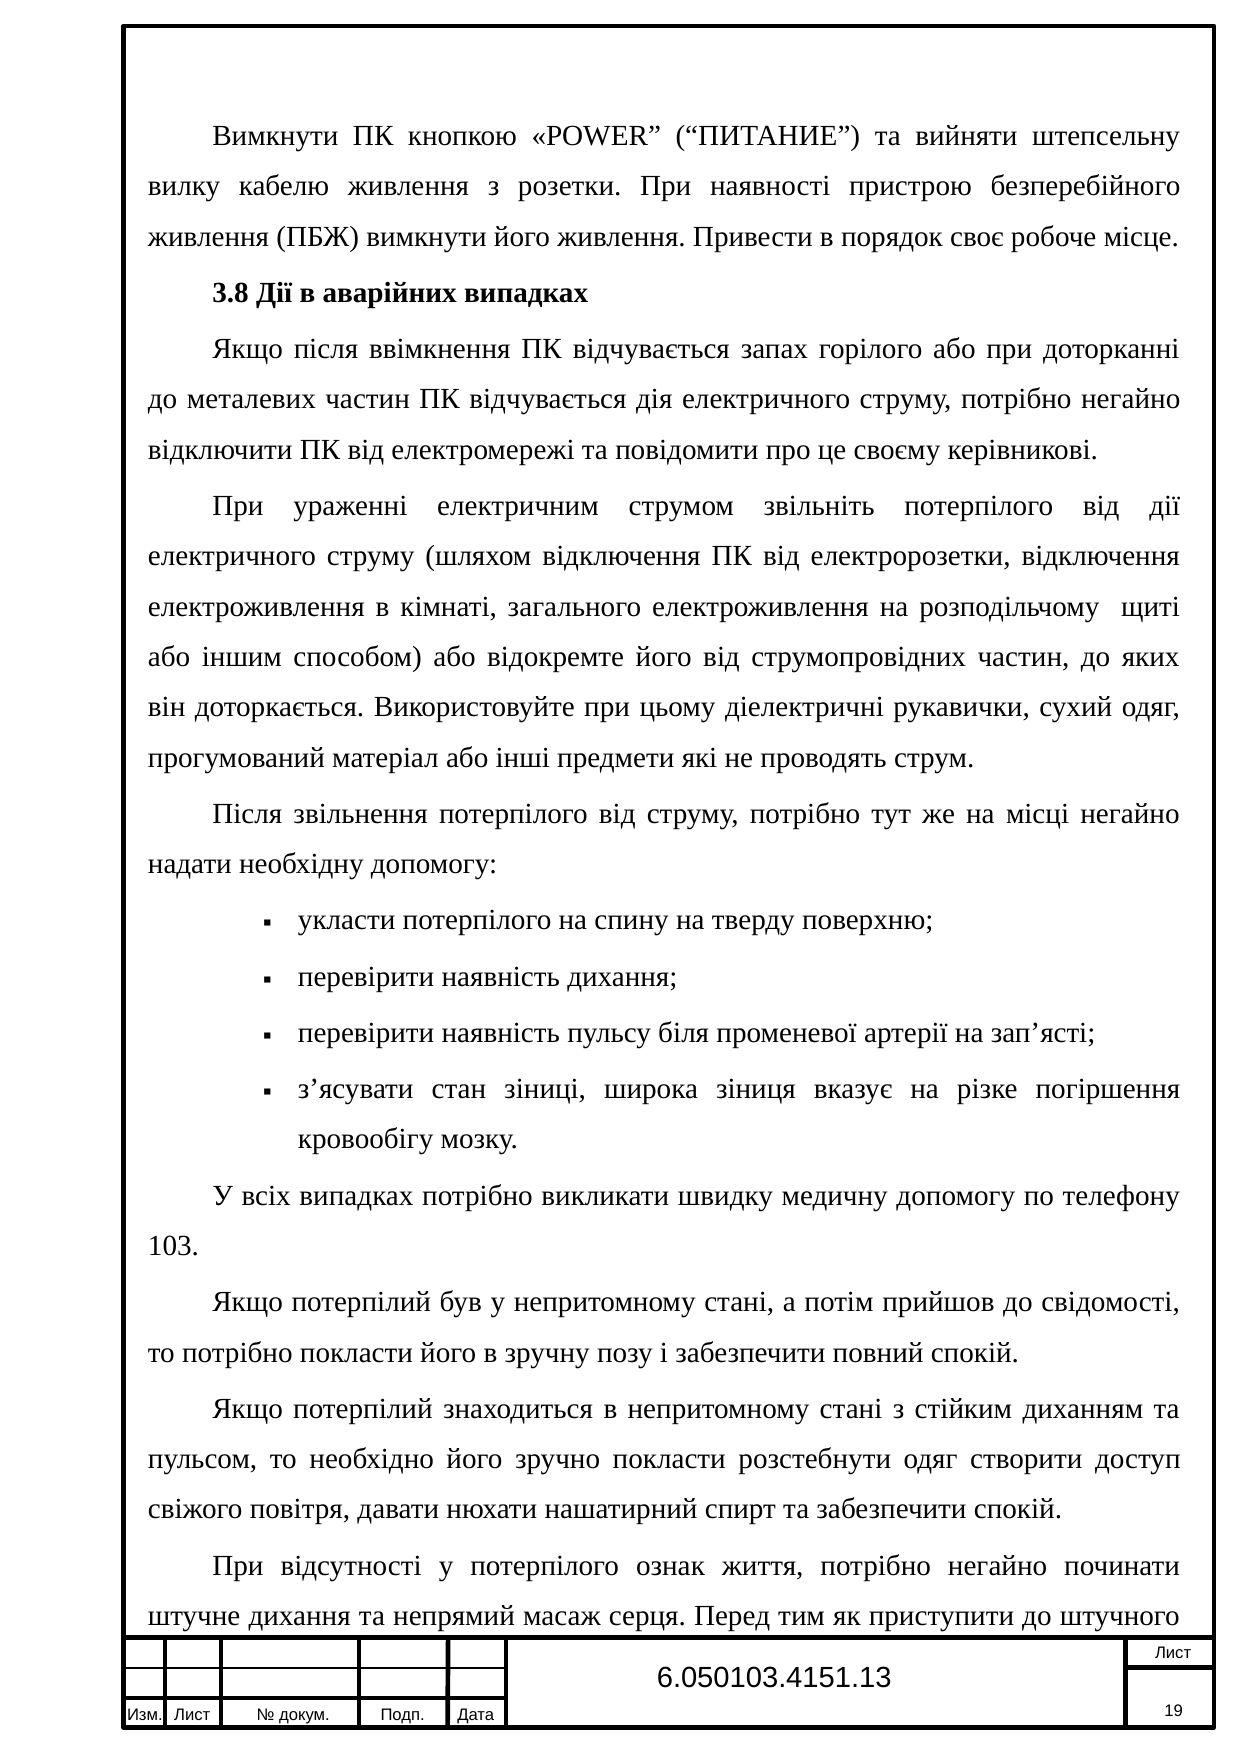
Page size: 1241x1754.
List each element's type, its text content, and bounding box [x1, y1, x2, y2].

text При відсутності у потерпілого ознак життя, потрібно негайно починати штучне дихання та непрямий масаж серця. Перед тим як приступити до штучного [148, 1548, 1181, 1632]
text У всіх випадках потрібно викликати швидку медичну допомогу по телефону 103. [148, 1178, 1181, 1262]
text Якщо потерпілий був у непритомному стані, а потім прийшов до свідомості, то потрібно покласти його в зручну позу і забезпечити повний спокій. [148, 1284, 1181, 1368]
list перевірити наявність дихання; [260, 959, 1181, 992]
text Вимкнути ПК кнопкою «POWER” (“ПИТАНИЕ”) та вийняти штепсельну вилку кабелю живлення з розетки. При наявності пристрою безперебійного живлення (ПБЖ) вимкнути його живлення. Привести в порядок своє робоче місце. [148, 118, 1181, 252]
text При ураженні електричним струмом звільніть потерпілого від дії електричного струму (шляхом відключення ПК від електророзетки, відключення електроживлення в кімнаті, загального електроживлення на розподільчому щиті або іншим способом) або відокремте його від струмопровідних частин, до яких він доторкається. Використовуйте при цьому діелектричні рукавички, сухий одяг, прогумований матеріал або інші предмети які не проводять струм. [148, 488, 1181, 773]
list укласти потерпілого на спину на тверду поверхню; [260, 902, 1181, 936]
text Якщо після ввімкнення ПК відчувається запах горілого або при доторканні до металевих частин ПК відчувається дія електричного струму, потрібно негайно відключити ПК від електромережі та повідомити про це своєму керівникові. [148, 331, 1181, 465]
text 3.8 Дії в аварійних випадках [148, 275, 1181, 308]
list перевірити наявність пульсу біля променевої артерії на зап’ясті; [260, 1015, 1181, 1048]
list з’ясувати стан зіниці, широка зіниця вказує на різке погіршення кровообігу мозку. [260, 1071, 1181, 1155]
text Якщо потерпілий знаходиться в непритомному стані з стійким диханням та пульсом, то необхідно його зручно покласти розстебнути одяг створити доступ свіжого повітря, давати нюхати нашатирний спирт та забезпечити спокій. [148, 1391, 1181, 1525]
text Після звільнення потерпілого від струму, потрібно тут же на місці негайно надати необхідну допомогу: [148, 796, 1181, 880]
